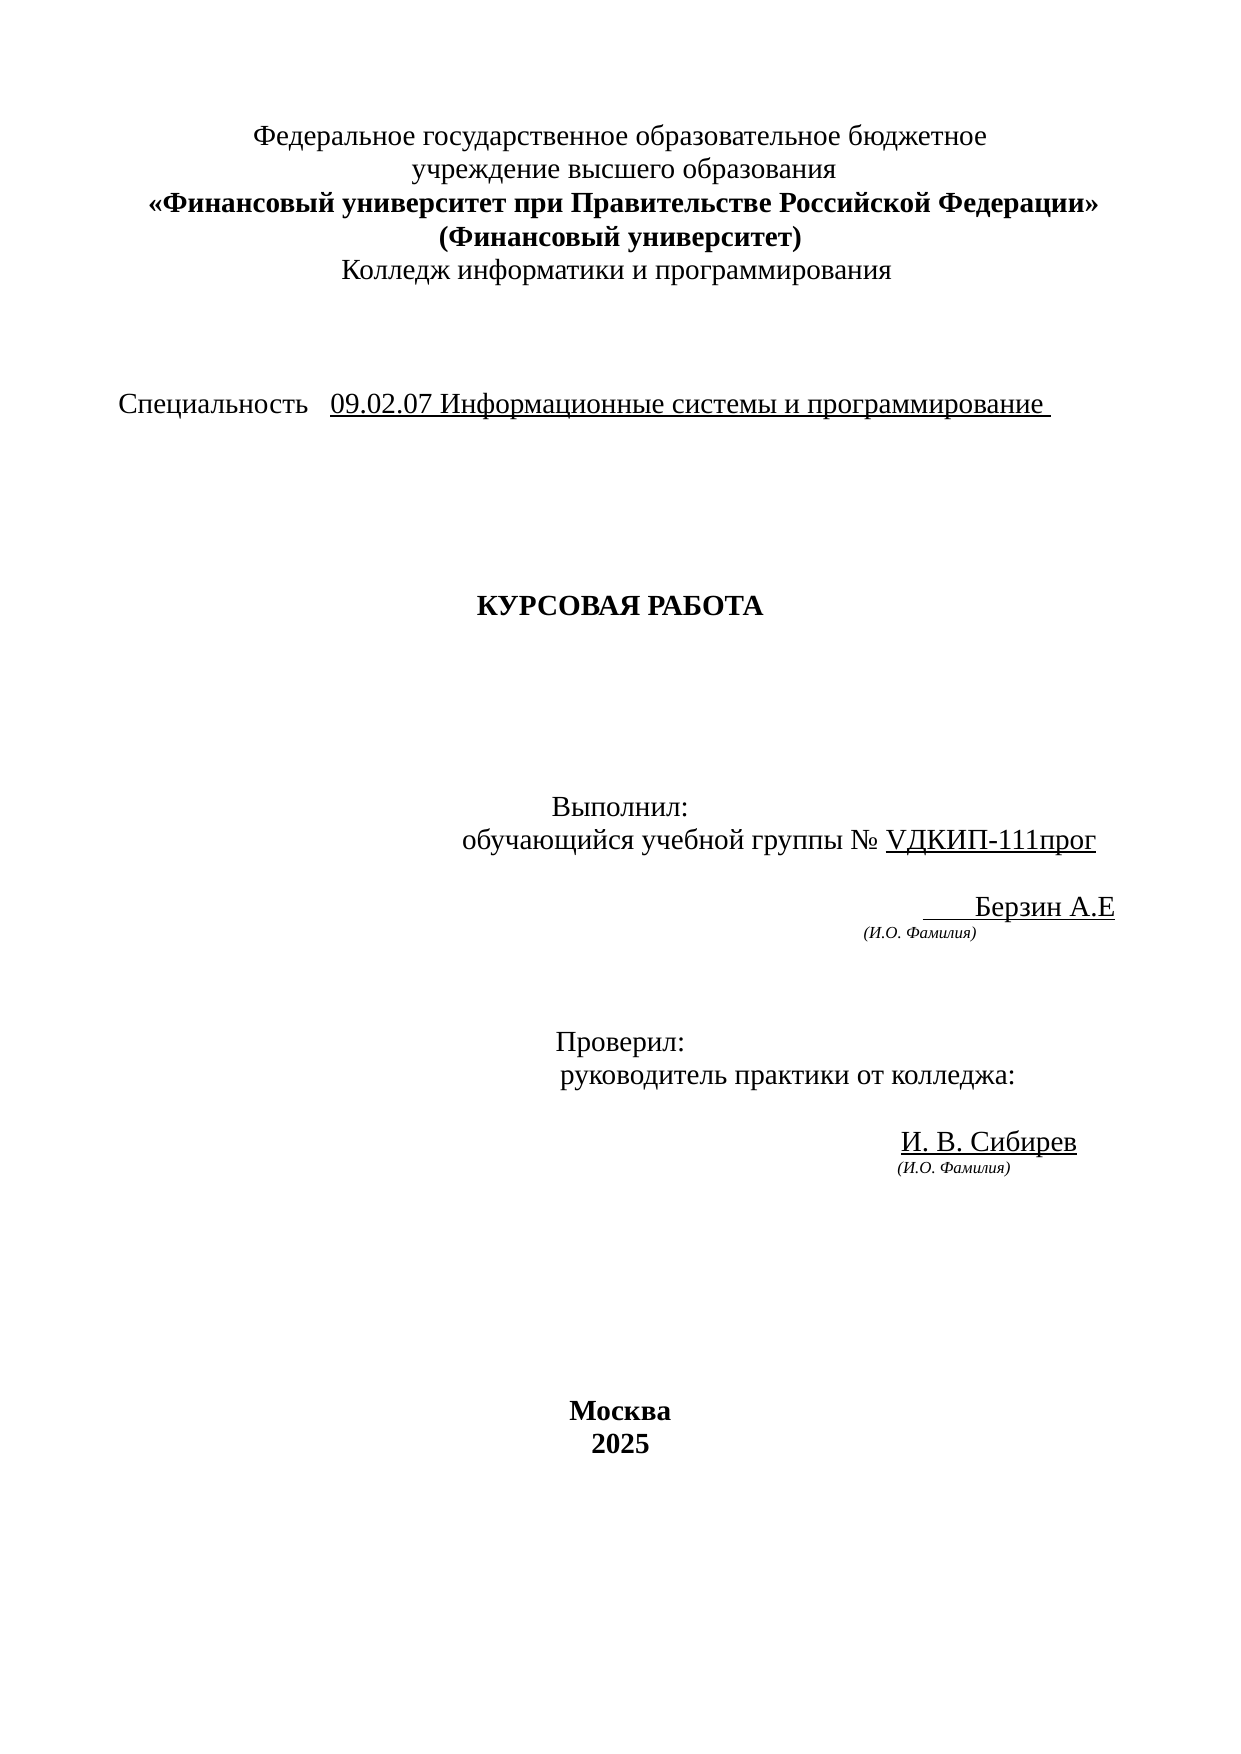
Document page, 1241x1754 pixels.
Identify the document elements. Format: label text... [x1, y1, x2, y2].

text учреждение высшего образования [118, 152, 1122, 185]
text «Финансовый университет при Правительстве Российской Федерации» [118, 185, 1122, 219]
text Специальность 09.02.07 Информационные системы и программирование [118, 386, 1122, 420]
text Берзин А.Е [118, 889, 1122, 923]
text КУРСОВАЯ РАБОТА [118, 588, 1122, 621]
text Колледж информатики и программирования [118, 252, 1122, 286]
text И. В. Сибирев [118, 1124, 1122, 1158]
text Москва [118, 1393, 1122, 1426]
text руководитель практики от колледжа: [118, 1057, 1122, 1091]
text (И.О. Фамилия) [118, 923, 1122, 957]
text Выполнил: [118, 789, 1122, 822]
text Проверил: [118, 1024, 1122, 1057]
text Федеральное государственное образовательное бюджетное [118, 118, 1122, 152]
text (Финансовый университет) [118, 219, 1122, 252]
text обучающийся учебной группы № VДКИП-111прог [118, 822, 1122, 856]
text 2025 [118, 1426, 1122, 1460]
text (И.О. Фамилия) [634, 1158, 1122, 1191]
